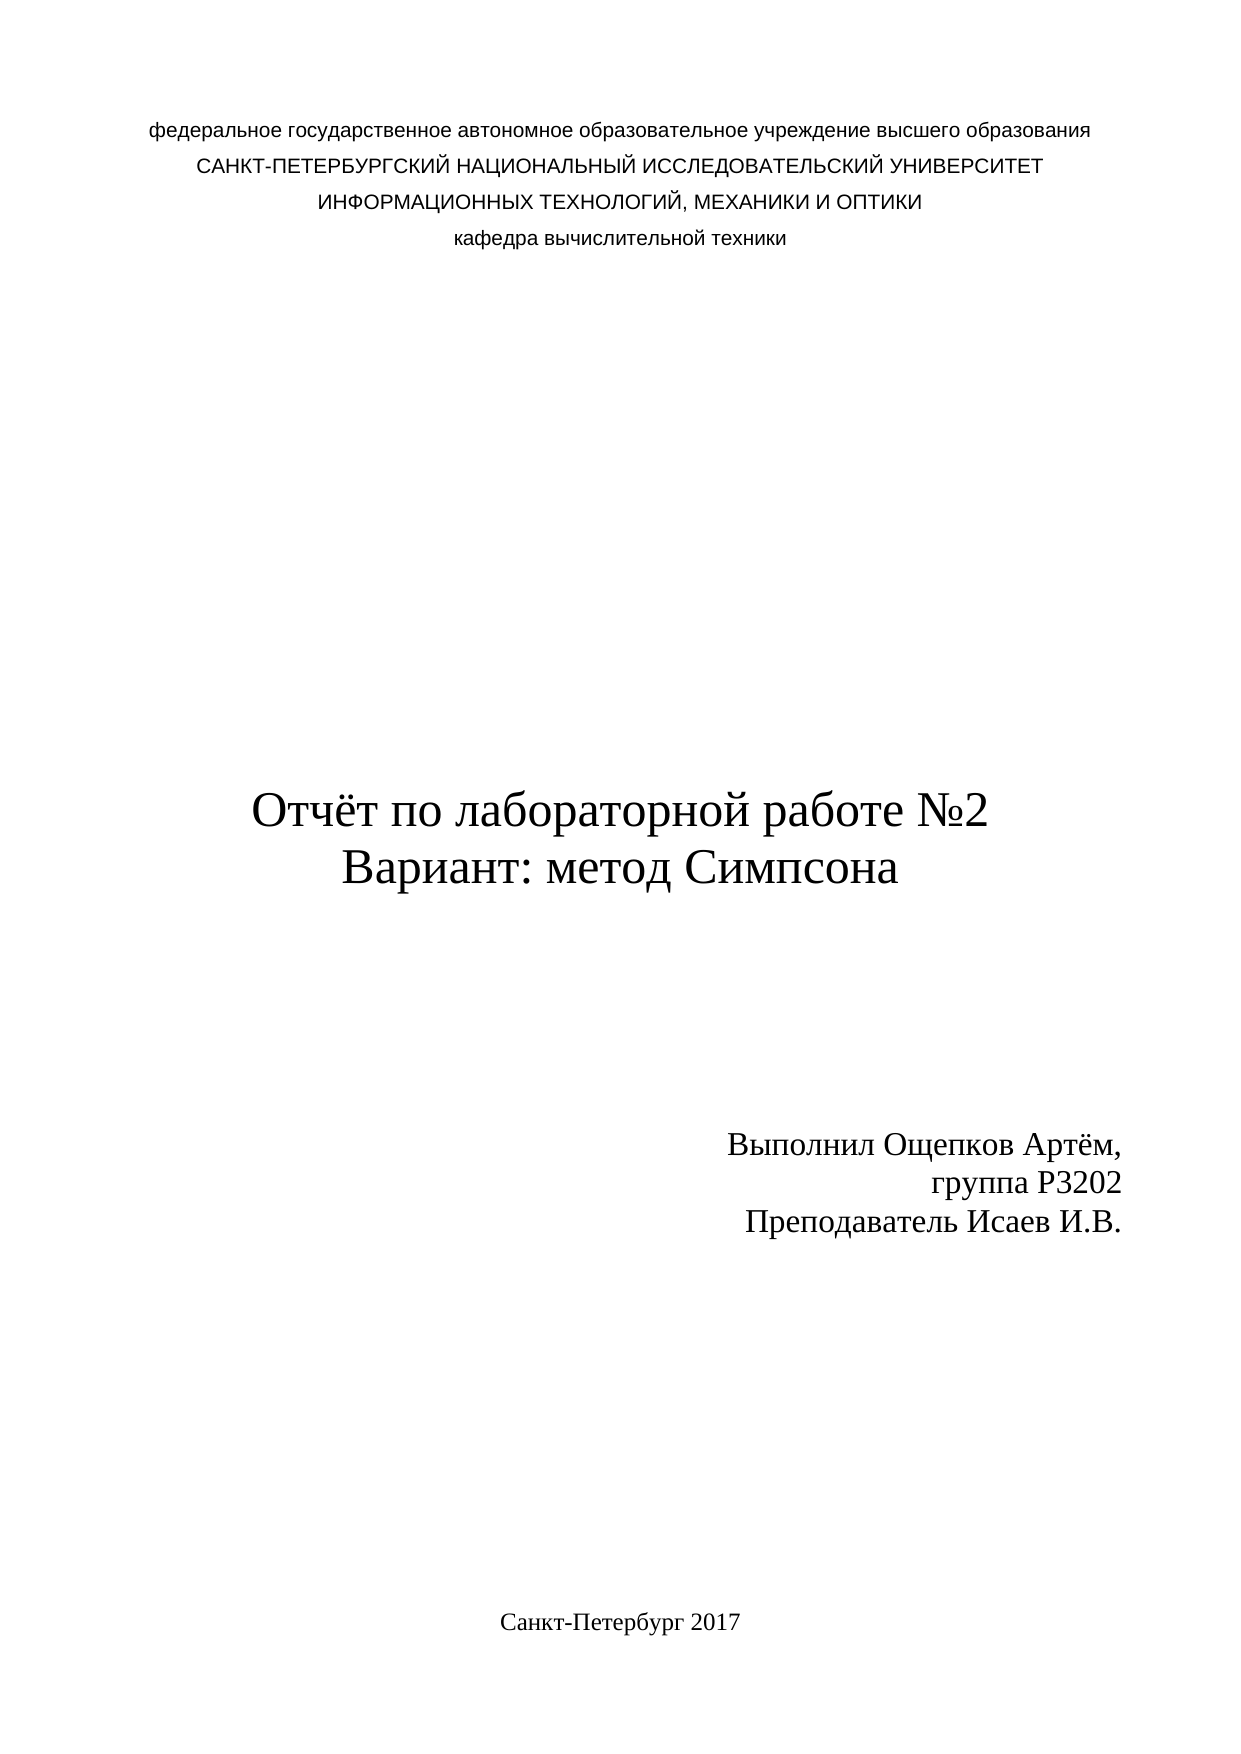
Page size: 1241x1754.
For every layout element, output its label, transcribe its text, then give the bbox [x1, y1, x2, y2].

text федеральное государственное автономное образовательное учреждение высшего образования [118, 118, 1122, 142]
text Выполнил Ощепков Артём, [118, 1124, 1122, 1163]
text Преподаватель Исаев И.В. [118, 1201, 1122, 1239]
text Санкт-Петербургский национальный исследовательский университет информационных технологий, механики и оптики [118, 154, 1122, 214]
text группа P3202 [118, 1163, 1122, 1201]
text Вариант: метод Симпсона [118, 837, 1122, 894]
text Отчёт по лабораторной работе №2 [118, 779, 1122, 837]
text кафедра вычислительной техники [118, 226, 1122, 250]
